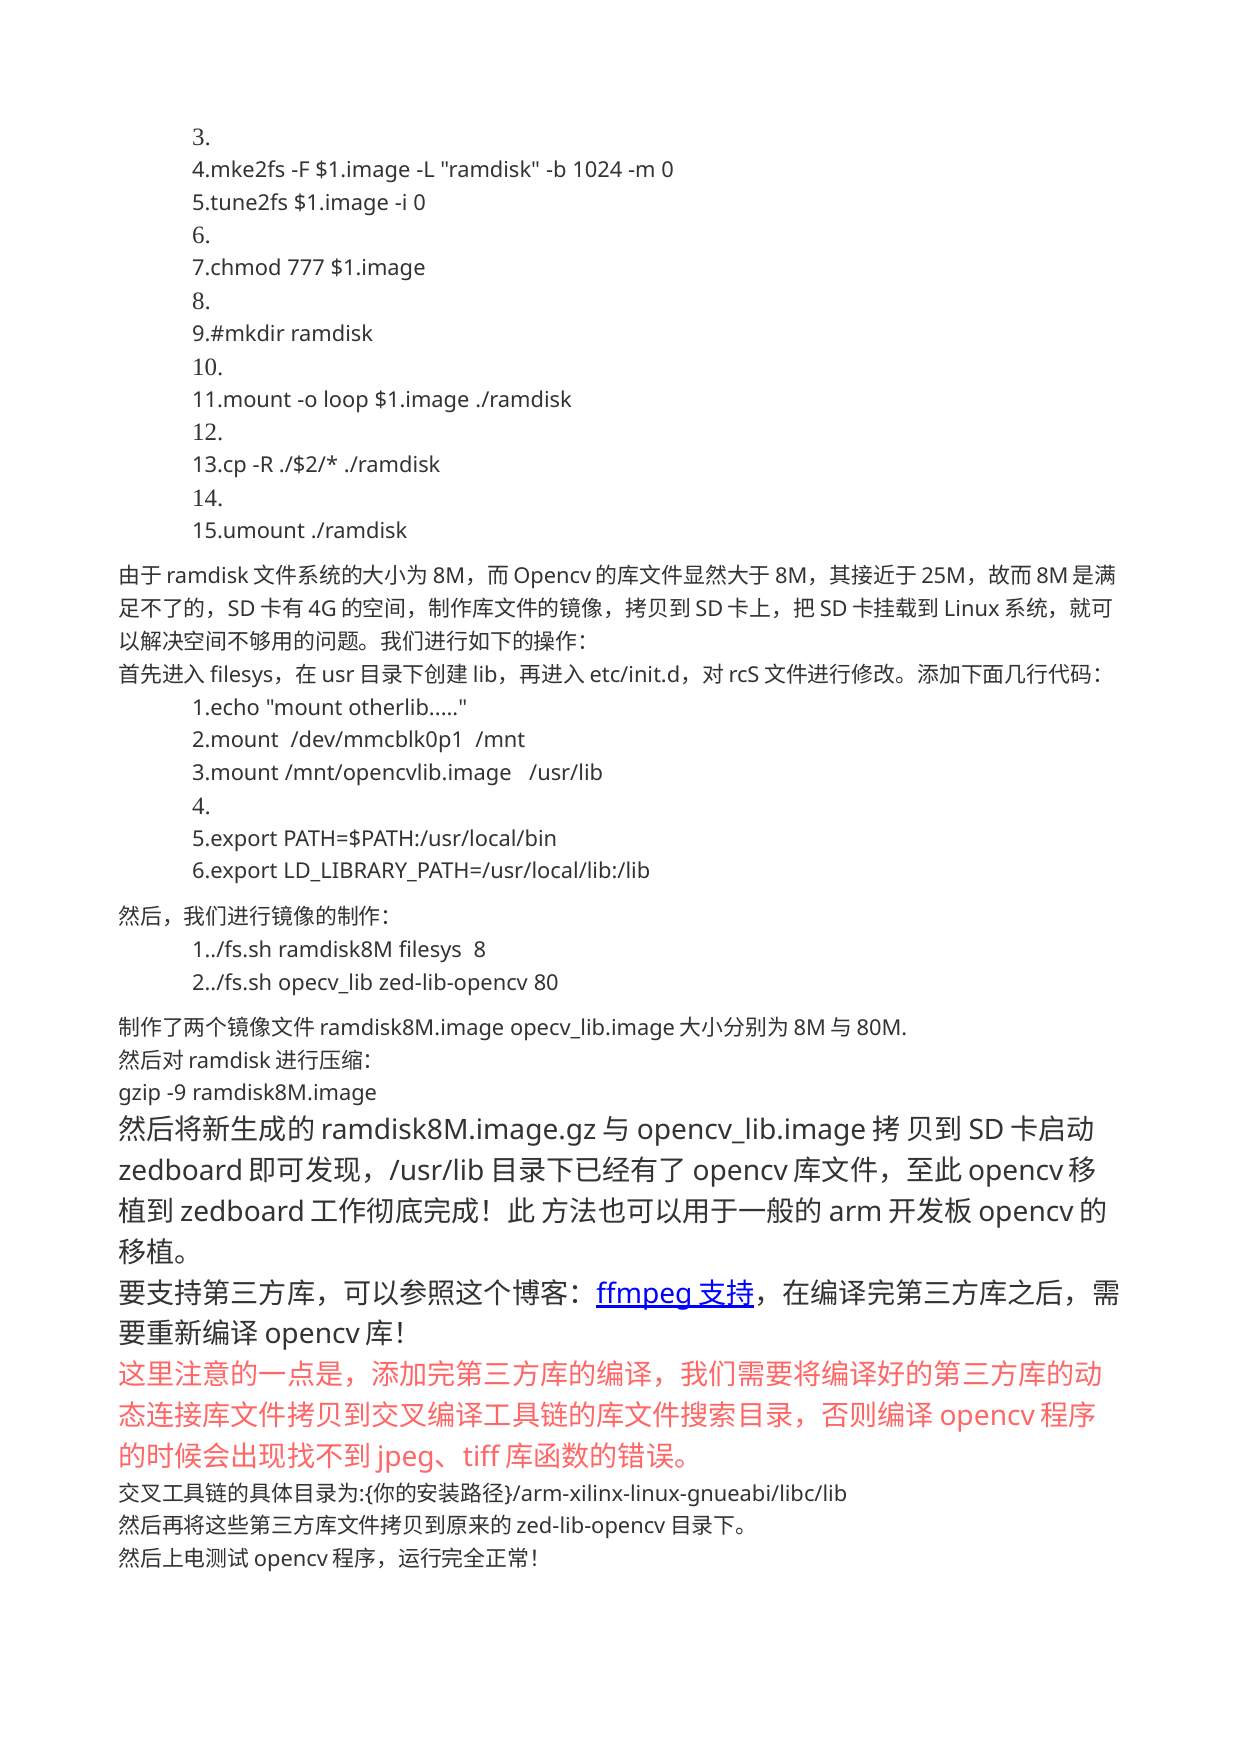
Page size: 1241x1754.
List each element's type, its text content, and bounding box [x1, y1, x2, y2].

text 然后对ramdisk进行压缩： [118, 1042, 1122, 1074]
text 然后上电测试opencv程序，运行完全正常！ [118, 1540, 1122, 1573]
list tune2fs $1.image -i 0 [118, 184, 1122, 217]
text 然后再将这些第三方库文件拷贝到原来的zed-lib-opencv目录下。 [118, 1507, 1122, 1540]
list mount /dev/mmcblk0p1 /mnt [118, 721, 1122, 754]
text 然后，我们进行镜像的制作： [118, 898, 1122, 931]
list export PATH=$PATH:/usr/local/bin [118, 820, 1122, 852]
list echo "mount otherlib....." [118, 688, 1122, 721]
list export LD_LIBRARY_PATH=/usr/local/lib:/lib [118, 852, 1122, 885]
list umount ./ramdisk [118, 512, 1122, 545]
list chmod 777 $1.image [118, 249, 1122, 282]
list cp -R ./$2/* ./ramdisk [118, 446, 1122, 479]
text gzip -9 ramdisk8M.image [118, 1074, 1122, 1107]
text 然后将新生成的ramdisk8M.image.gz与 opencv_lib.image拷 贝到SD卡启动zedboard即可发现，/usr/lib目录下已经有了opencv库文件，至此opencv移植到zedboard工作彻底完成！此 方法也可以用于一般的arm开发板opencv的移植。 要支持第三方库，可以参照这个博客：ffmpeg支持，在编译完第三方库之后，需要重新编译opencv库！ 这里注意的一点是，添加完第三方库的编译，我们需要将编译好的第三方库的动态连接库文件拷贝到交叉编译工具链的库文件搜索目录，否则编译opencv程序的时候会出现找不到jpeg、tiff库函数的错误。 [118, 1107, 1122, 1474]
list mount /mnt/opencvlib.image /usr/lib [118, 754, 1122, 787]
text 由于ramdisk文件系统的大小为8M，而Opencv的库文件显然大于8M，其接近于25M，故而8M是满足不了的，SD卡有4G的空间，制作库文件的镜像，拷贝到SD卡上，把SD卡挂载到Linux系统，就可以解决空间不够用的问题。我们进行如下的操作： [118, 557, 1122, 656]
list mount -o loop $1.image ./ramdisk [118, 381, 1122, 413]
text 制作了两个镜像文件ramdisk8M.image opecv_lib.image大小分别为8M与80M. [118, 1009, 1122, 1042]
list ./fs.sh opecv_lib zed-lib-opencv 80 [118, 963, 1122, 996]
text 首先进入filesys，在usr目录下创建lib，再进入etc/init.d，对rcS文件进行修改。添加下面几行代码： [118, 656, 1122, 688]
list mke2fs -F $1.image -L "ramdisk" -b 1024 -m 0 [118, 151, 1122, 184]
text 交叉工具链的具体目录为:{你的安装路径}/arm-xilinx-linux-gnueabi/libc/lib [118, 1474, 1122, 1507]
list #mkdir ramdisk [118, 315, 1122, 348]
list ./fs.sh ramdisk8M filesys 8 [118, 931, 1122, 963]
